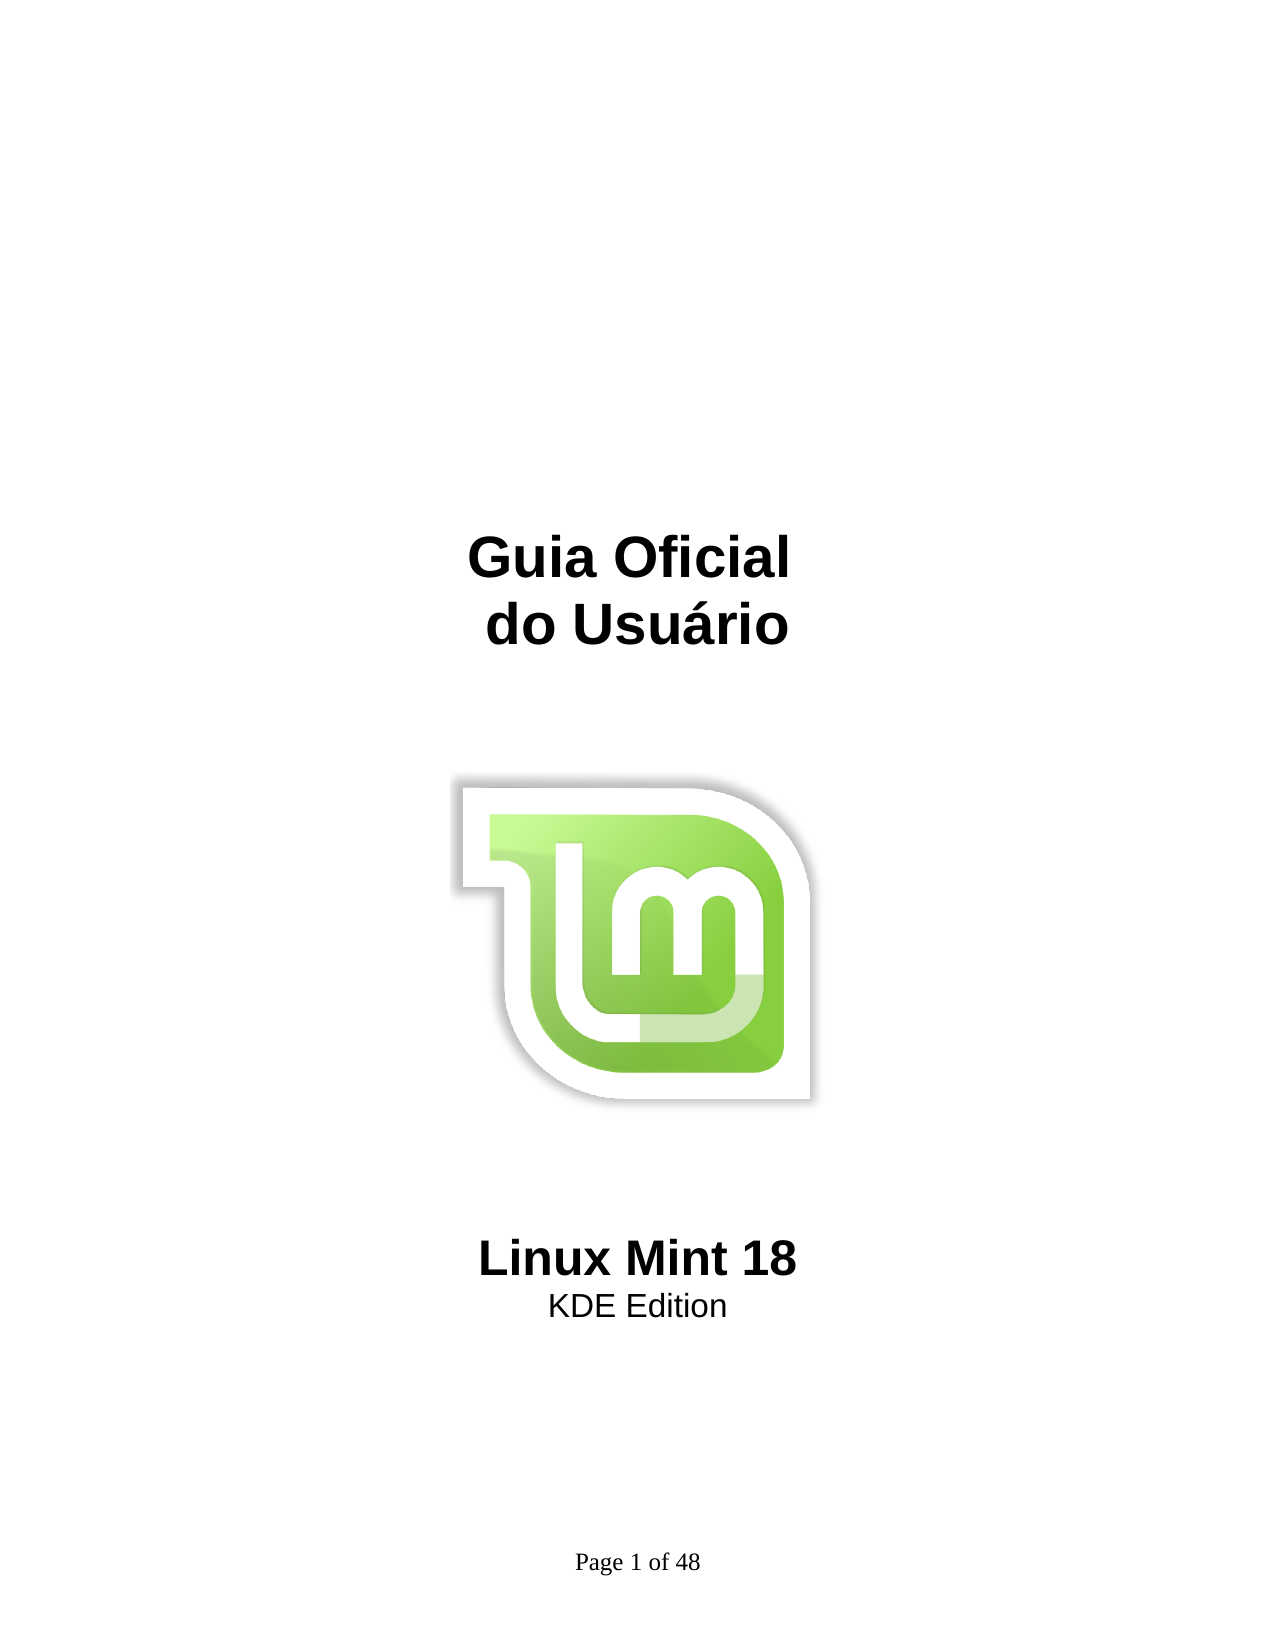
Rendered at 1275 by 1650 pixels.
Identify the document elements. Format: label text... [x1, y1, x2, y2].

text KDE Edition [187, 1286, 1087, 1324]
text Guia Oficial [187, 523, 1087, 590]
text Linux Mint 18 [187, 1228, 1087, 1286]
picture [450, 772, 826, 1114]
text do Usuário [187, 590, 1087, 657]
